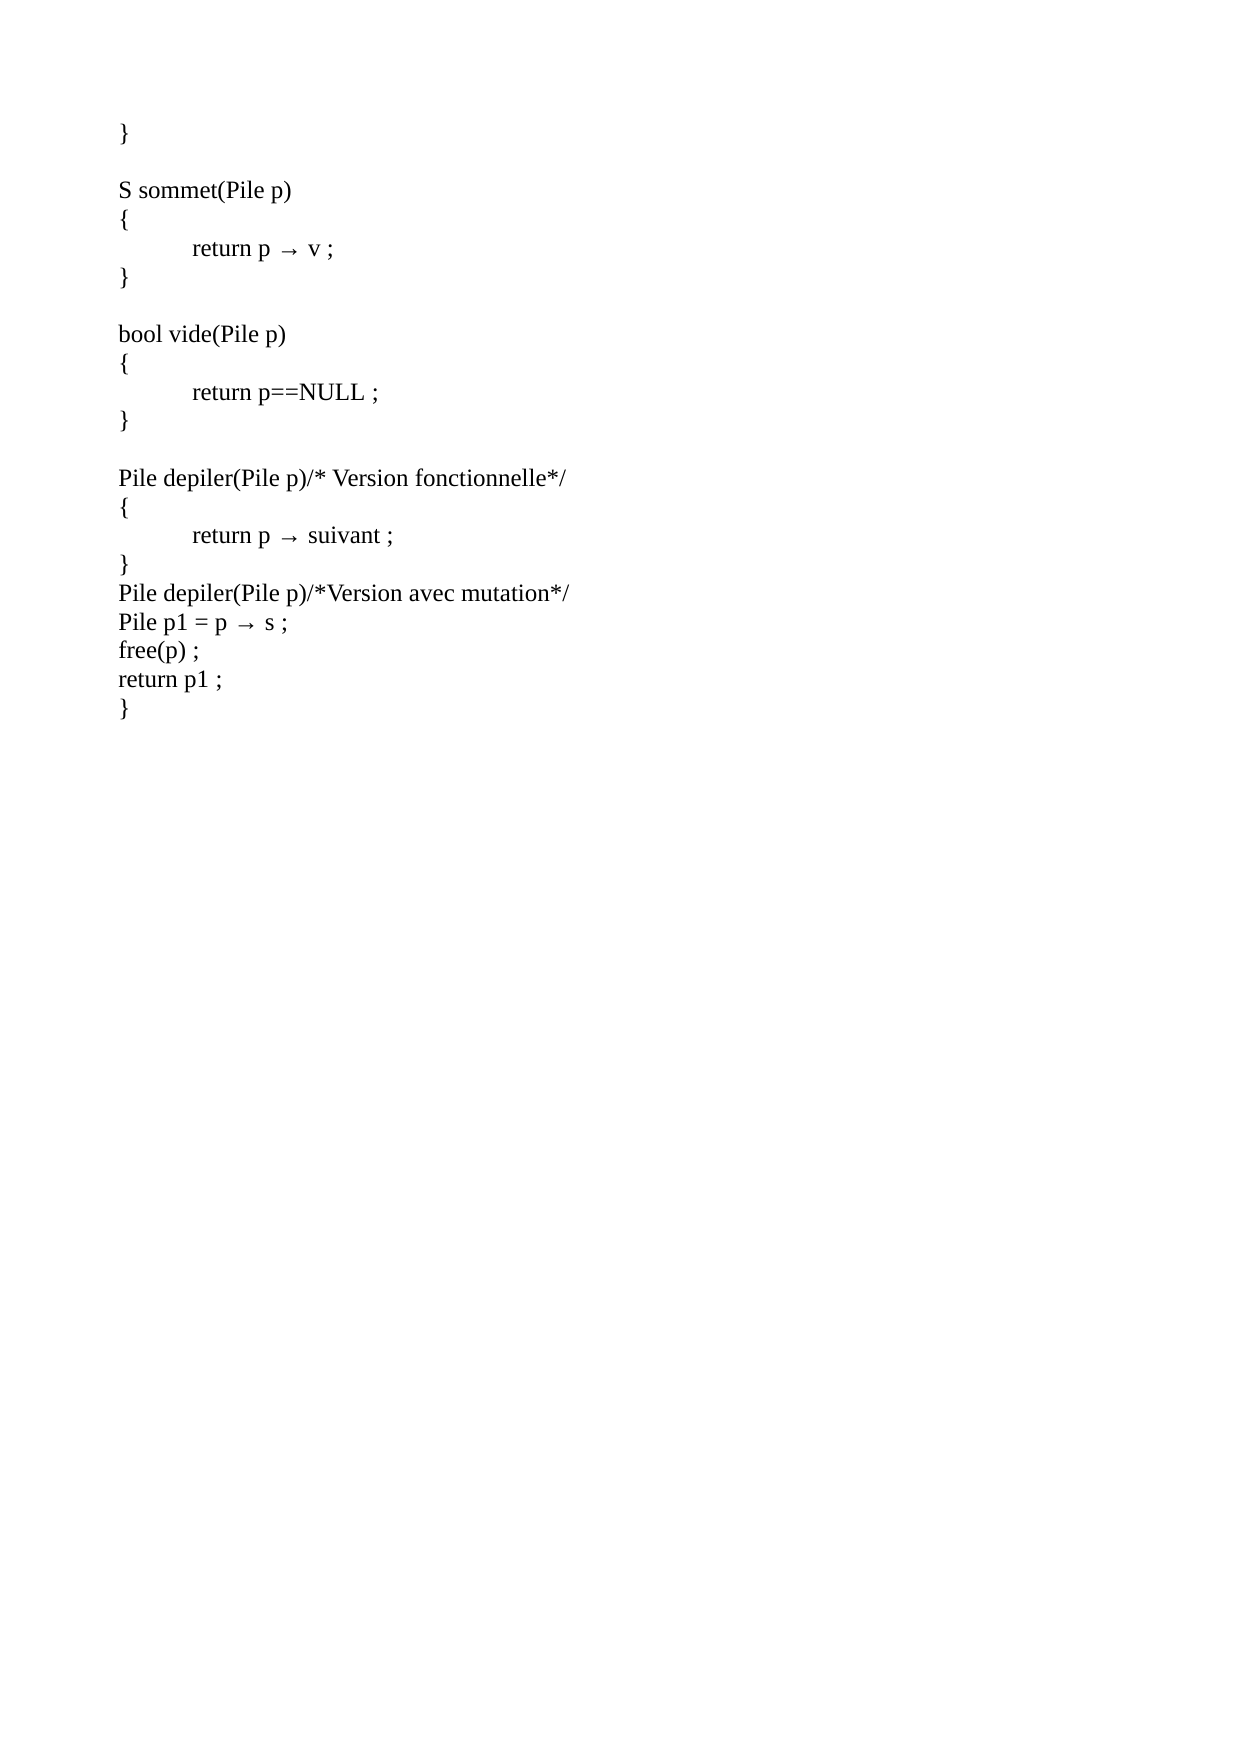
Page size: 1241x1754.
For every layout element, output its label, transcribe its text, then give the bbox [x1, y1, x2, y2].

text { [118, 348, 1122, 377]
text return p==NULL ; [118, 377, 1122, 406]
text return p → suivant ; [118, 521, 1122, 549]
text } [118, 406, 1122, 434]
text Pile depiler(Pile p)/*Version avec mutation*/ [118, 578, 1122, 607]
text } [118, 262, 1122, 291]
text } [118, 118, 1122, 147]
text Pile depiler(Pile p)/* Version fonctionnelle*/ [118, 463, 1122, 492]
text S sommet(Pile p) [118, 176, 1122, 204]
text free(p) ; [118, 636, 1122, 664]
text } [118, 549, 1122, 578]
text return p → v ; [118, 233, 1122, 262]
text { [118, 204, 1122, 233]
text Pile p1 = p → s ; [118, 607, 1122, 636]
text { [118, 492, 1122, 521]
text bool vide(Pile p) [118, 319, 1122, 348]
text } [118, 693, 1122, 722]
text return p1 ; [118, 664, 1122, 693]
